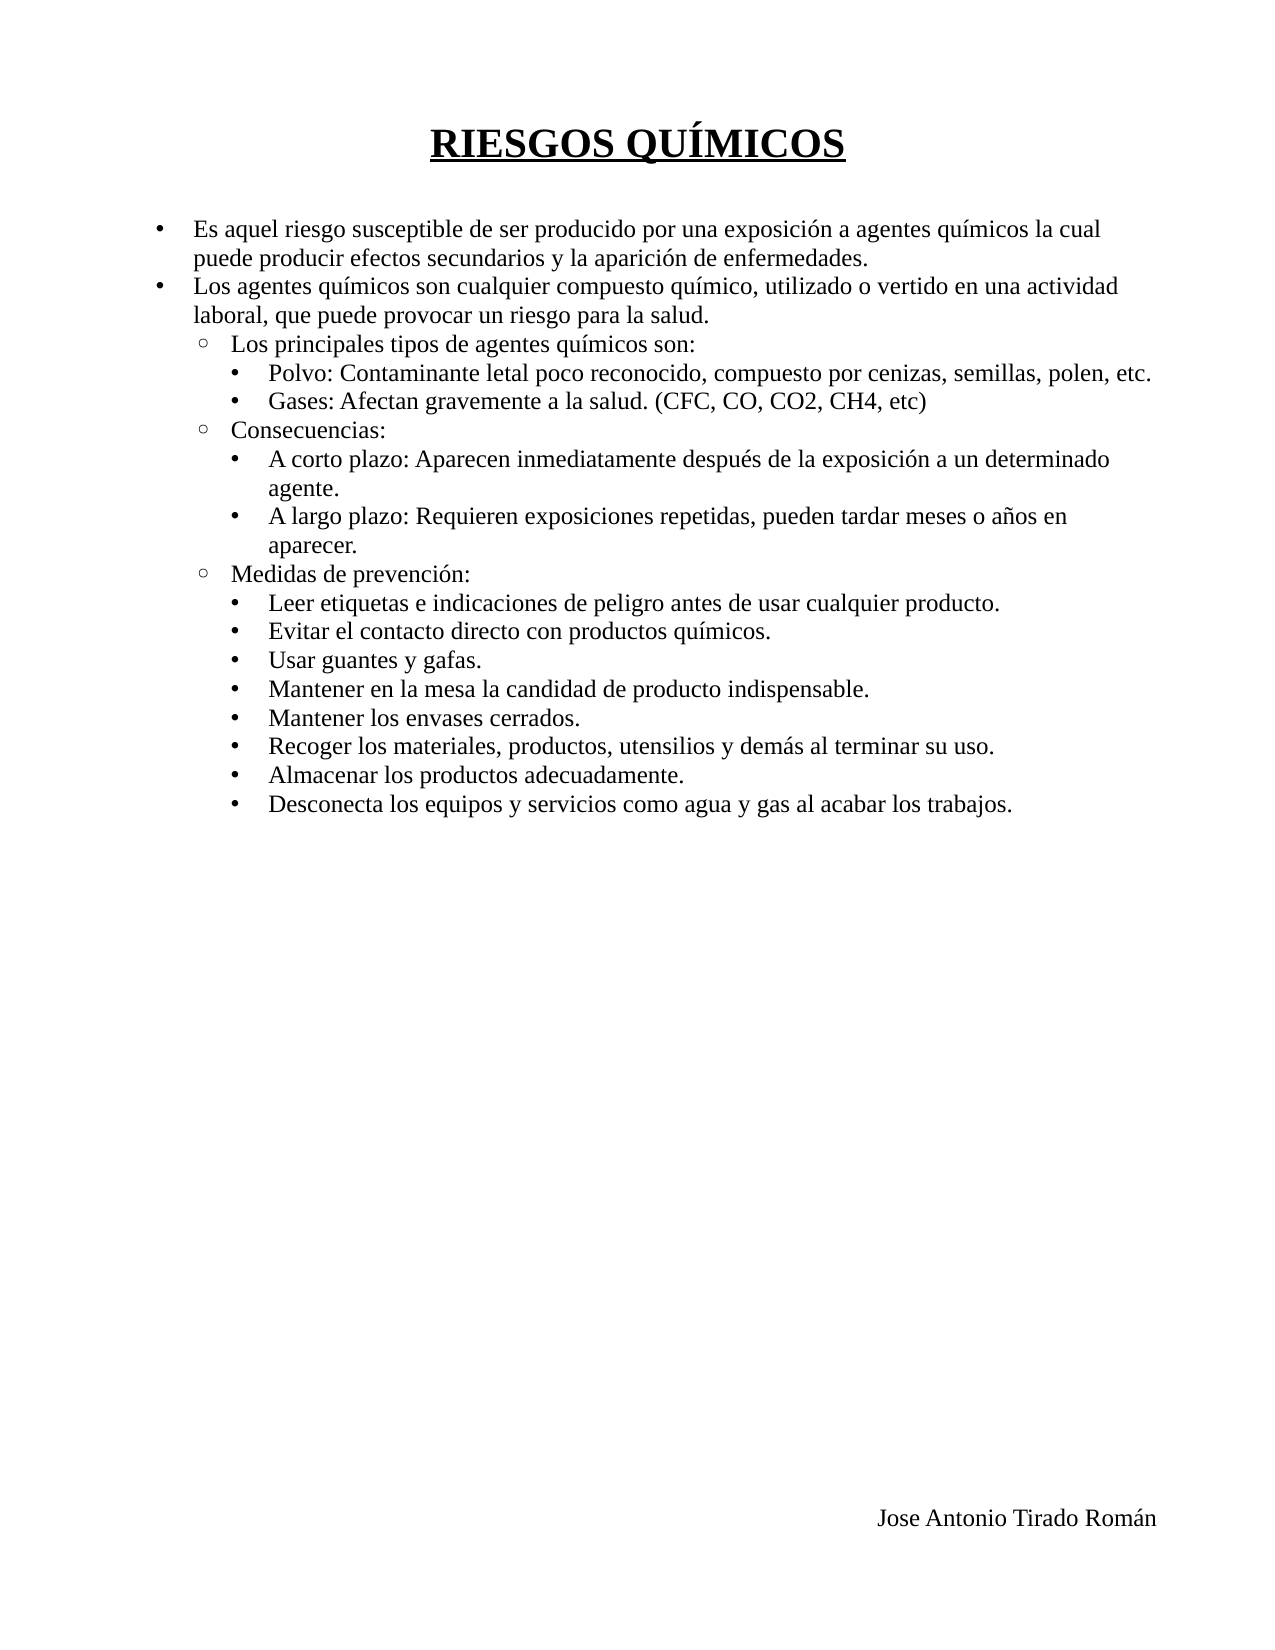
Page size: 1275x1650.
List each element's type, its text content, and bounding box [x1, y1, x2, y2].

list Consecuencias: [193, 415, 1157, 444]
list Mantener en la mesa la candidad de producto indispensable. [231, 674, 1157, 703]
list Gases: Afectan gravemente a la salud. (CFC, CO, CO2, CH4, etc) [231, 386, 1157, 415]
list Recoger los materiales, productos, utensilios y demás al terminar su uso. [231, 731, 1157, 760]
list Evitar el contacto directo con productos químicos. [231, 616, 1157, 645]
list Medidas de prevención: [193, 559, 1157, 588]
list Mantener los envases cerrados. [231, 703, 1157, 731]
list Usar guantes y gafas. [231, 645, 1157, 674]
list Desconecta los equipos y servicios como agua y gas al acabar los trabajos. [231, 789, 1157, 818]
list Es aquel riesgo susceptible de ser producido por una exposición a agentes químicos la cual puede producir efectos secundarios y la aparición de enfermedades. [156, 214, 1157, 271]
list Los agentes químicos son cualquier compuesto químico, utilizado o vertido en una actividad laboral, que puede provocar un riesgo para la salud. [156, 271, 1157, 329]
list A largo plazo: Requieren exposiciones repetidas, pueden tardar meses o años en aparecer. [231, 501, 1157, 559]
list Leer etiquetas e indicaciones de peligro antes de usar cualquier producto. [231, 588, 1157, 616]
list A corto plazo: Aparecen inmediatamente después de la exposición a un determinado agente. [231, 444, 1157, 501]
text RIESGOS QUÍMICOS [118, 118, 1157, 166]
list Los principales tipos de agentes químicos son: [193, 329, 1157, 358]
list Almacenar los productos adecuadamente. [231, 760, 1157, 789]
list Polvo: Contaminante letal poco reconocido, compuesto por cenizas, semillas, polen, etc. [231, 358, 1157, 386]
